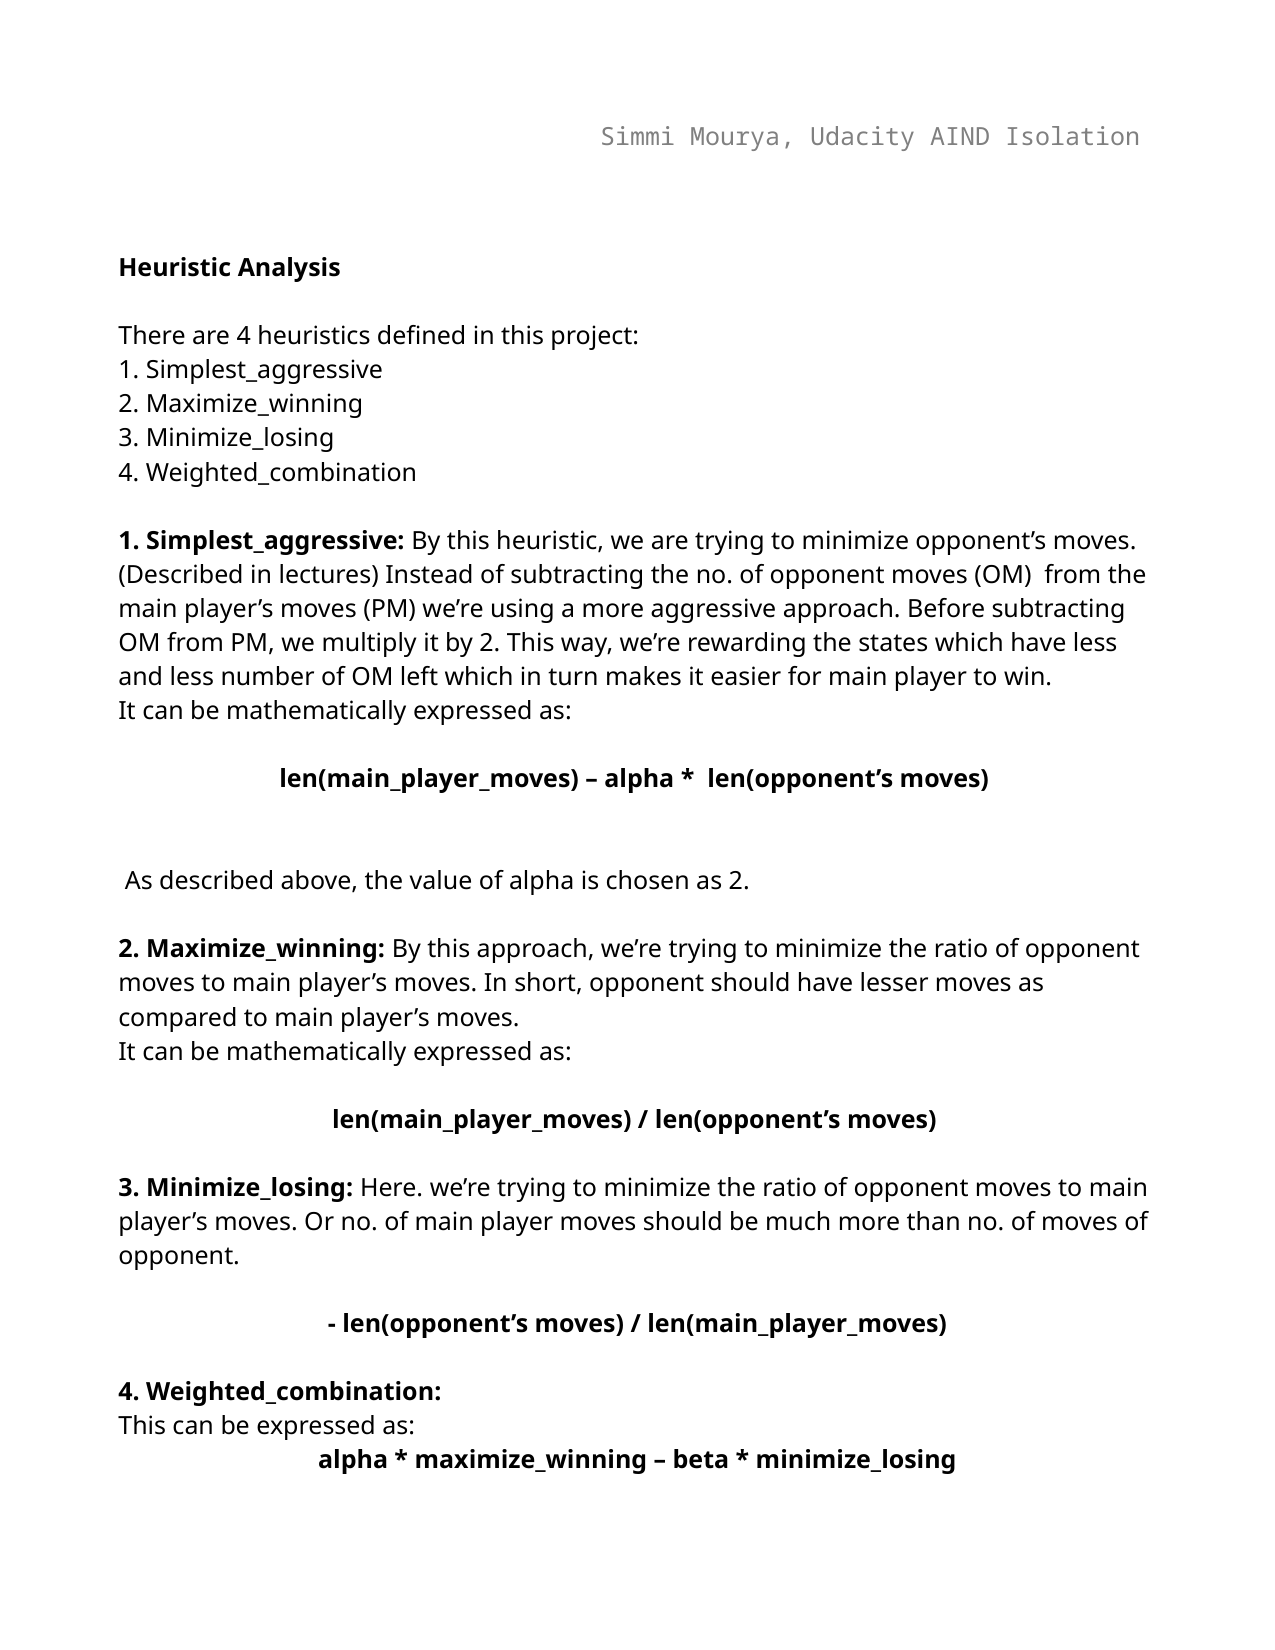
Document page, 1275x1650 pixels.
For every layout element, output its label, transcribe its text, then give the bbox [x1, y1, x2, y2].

text len(main_player_moves) – alpha * len(opponent’s moves) [118, 761, 1157, 795]
text There are 4 heuristics defined in this project: [118, 318, 1157, 352]
text This can be expressed as: [118, 1408, 1157, 1442]
text It can be mathematically expressed as: [118, 693, 1157, 727]
text - len(opponent’s moves) / len(main_player_moves) [118, 1306, 1157, 1340]
text alpha * maximize_winning – beta * minimize_losing [118, 1442, 1157, 1476]
text len(main_player_moves) / len(opponent’s moves) [118, 1101, 1157, 1135]
text 1. Simplest_aggressive [118, 352, 1157, 386]
text Heuristic Analysis [118, 250, 1157, 284]
text 2. Maximize_winning: By this approach, we’re trying to minimize the ratio of opponent moves to main player’s moves. In short, opponent should have lesser moves as compared to main player’s moves. [118, 931, 1157, 1033]
text It can be mathematically expressed as: [118, 1033, 1157, 1067]
text 4. Weighted_combination: [118, 1374, 1157, 1408]
text 3. Minimize_losing [118, 420, 1157, 454]
text As described above, the value of alpha is chosen as 2. [118, 863, 1157, 897]
text 2. Maximize_winning [118, 386, 1157, 420]
text 3. Minimize_losing: Here. we’re trying to minimize the ratio of opponent moves to main player’s moves. Or no. of main player moves should be much more than no. of moves of opponent. [118, 1169, 1157, 1272]
text 4. Weighted_combination [118, 454, 1157, 488]
text 1. Simplest_aggressive: By this heuristic, we are trying to minimize opponent’s moves. (Described in lectures) Instead of subtracting the no. of opponent moves (OM) from the main player’s moves (PM) we’re using a more aggressive approach. Before subtracting OM from PM, we multiply it by 2. This way, we’re rewarding the states which have less and less number of OM left which in turn makes it easier for main player to win. [118, 522, 1157, 693]
